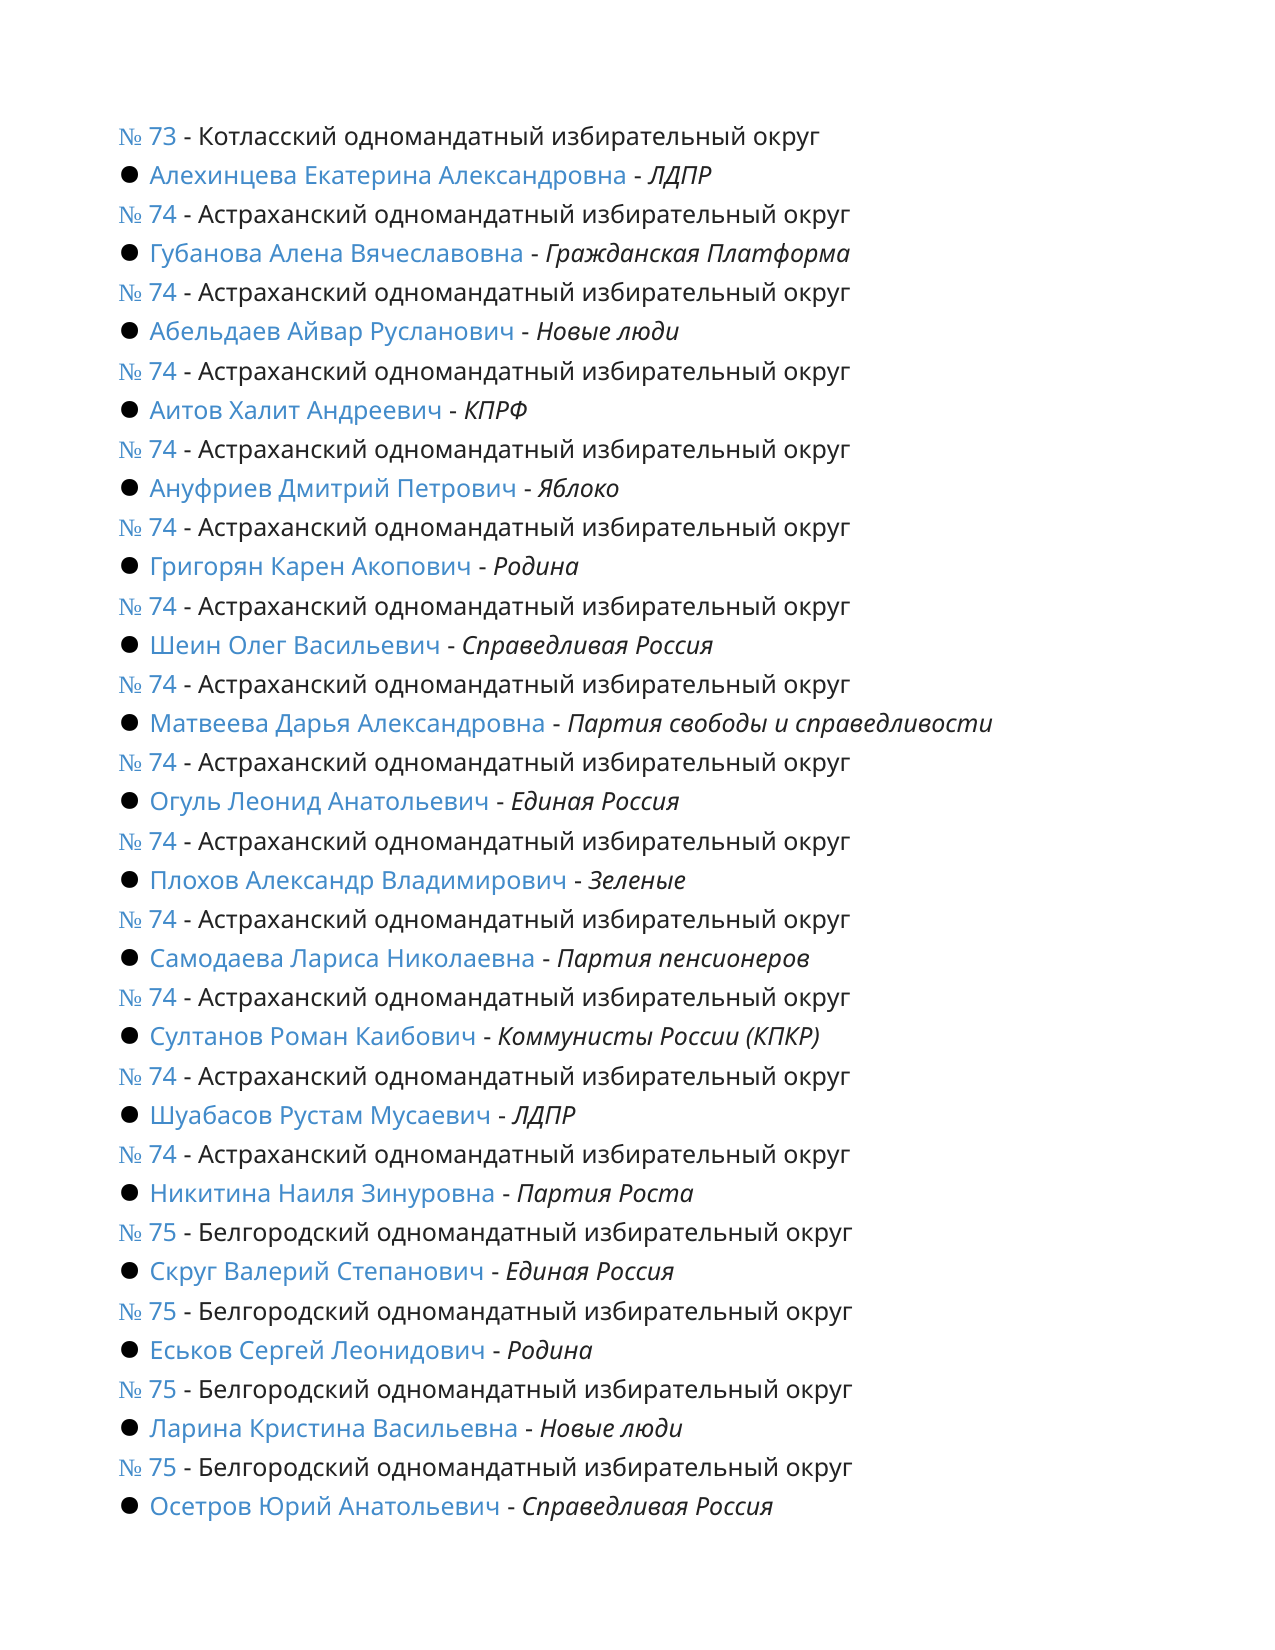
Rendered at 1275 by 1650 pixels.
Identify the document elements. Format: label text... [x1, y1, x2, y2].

text № 75 - Белгородский одномандатный избирательный округ [118, 1293, 1157, 1327]
list Ларина Кристина Васильевна - Новые люди [120, 1411, 1157, 1445]
text № 74 - Астраханский одномандатный избирательный округ [118, 431, 1157, 466]
list Григорян Карен Акопович - Родина [120, 549, 1157, 583]
list Шеин Олег Васильевич - Справедливая Россия [120, 627, 1157, 661]
text № 74 - Астраханский одномандатный избирательный округ [118, 588, 1157, 622]
list Плохов Александр Владимирович - Зеленые [120, 862, 1157, 896]
text № 74 - Астраханский одномандатный избирательный округ [118, 901, 1157, 936]
list Шуабасов Рустам Мусаевич - ЛДПР [120, 1097, 1157, 1131]
text № 74 - Астраханский одномандатный избирательный округ [118, 1136, 1157, 1171]
list Еськов Сергей Леонидович - Родина [120, 1332, 1157, 1366]
text № 75 - Белгородский одномандатный избирательный округ [118, 1371, 1157, 1406]
text № 73 - Котласский одномандатный избирательный округ [118, 118, 1157, 152]
list Огуль Леонид Анатольевич - Единая Россия [120, 784, 1157, 818]
text № 74 - Астраханский одномандатный избирательный округ [118, 980, 1157, 1014]
list Алехинцева Екатерина Александровна - ЛДПР [120, 157, 1157, 191]
list Ануфриев Дмитрий Петрович - Яблоко [120, 471, 1157, 505]
list Губанова Алена Вячеславовна - Гражданская Платформа [120, 236, 1157, 270]
text № 74 - Астраханский одномандатный избирательный округ [118, 275, 1157, 309]
text № 74 - Астраханский одномандатный избирательный округ [118, 745, 1157, 779]
text № 74 - Астраханский одномандатный избирательный округ [118, 196, 1157, 231]
list Скруг Валерий Степанович - Единая Россия [120, 1254, 1157, 1288]
text № 74 - Астраханский одномандатный избирательный округ [118, 1058, 1157, 1092]
list Самодаева Лариса Николаевна - Партия пенсионеров [120, 941, 1157, 975]
list Никитина Наиля Зинуровна - Партия Роста [120, 1176, 1157, 1210]
list Султанов Роман Каибович - Коммунисты России (КПКР) [120, 1019, 1157, 1053]
list Абельдаев Айвар Русланович - Новые люди [120, 314, 1157, 348]
list Матвеева Дарья Александровна - Партия свободы и справедливости [120, 706, 1157, 740]
list Аитов Халит Андреевич - КПРФ [120, 392, 1157, 426]
text № 74 - Астраханский одномандатный избирательный округ [118, 510, 1157, 544]
text № 74 - Астраханский одномандатный избирательный округ [118, 823, 1157, 857]
text № 74 - Астраханский одномандатный избирательный округ [118, 666, 1157, 701]
list Осетров Юрий Анатольевич - Справедливая Россия [120, 1489, 1157, 1523]
text № 74 - Астраханский одномандатный избирательный округ [118, 353, 1157, 387]
text № 75 - Белгородский одномандатный избирательный округ [118, 1215, 1157, 1249]
text № 75 - Белгородский одномандатный избирательный округ [118, 1450, 1157, 1484]
